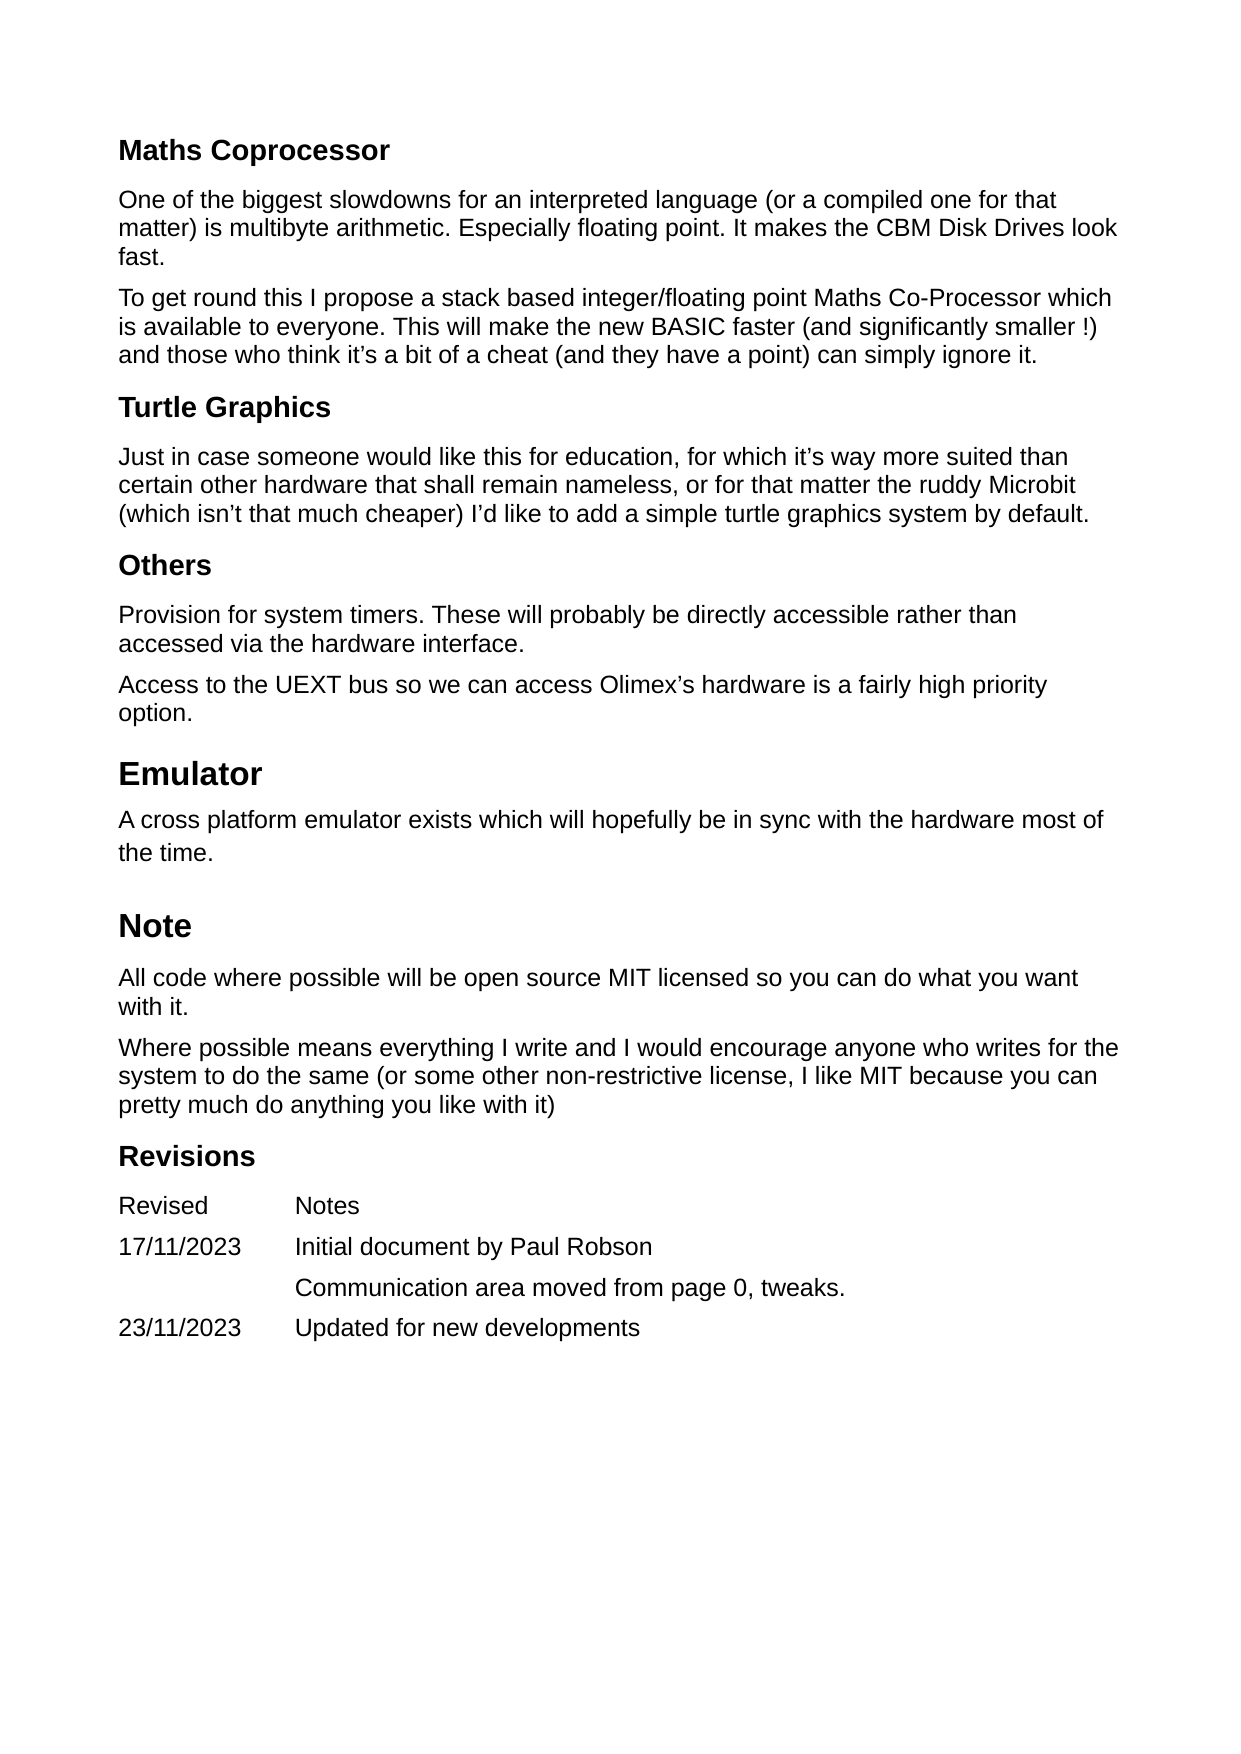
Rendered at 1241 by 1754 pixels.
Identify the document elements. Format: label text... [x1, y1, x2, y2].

text Just in case someone would like this for education, for which it’s way more suited than certain other hardware that shall remain nameless, or for that matter the ruddy Microbit (which isn’t that much cheaper) I’d like to add a simple turtle graphics system by default. [118, 442, 1122, 528]
subtitle Note [118, 906, 1122, 945]
table_cell 17/11/2023 [118, 1226, 294, 1267]
table_header Notes [295, 1185, 1122, 1226]
table_cell [118, 1267, 294, 1307]
text Provision for system timers. These will probably be directly accessible rather than accessed via the hardware interface. [118, 600, 1122, 658]
text To get round this I propose a stack based integer/floating point Maths Co-Processor which is available to everyone. This will make the new BASIC faster (and significantly smaller !) and those who think it’s a bit of a cheat (and they have a point) can simply ignore it. [118, 283, 1122, 369]
subtitle Maths Coprocessor [118, 133, 1122, 166]
subtitle Others [118, 548, 1122, 582]
table_cell Updated for new developments [295, 1307, 1122, 1348]
subtitle Turtle Graphics [118, 389, 1122, 423]
table_cell 23/11/2023 [118, 1307, 294, 1348]
text One of the biggest slowdowns for an interpreted language (or a compiled one for that matter) is multibyte arithmetic. Especially floating point. It makes the CBM Disk Drives look fast. [118, 185, 1122, 271]
table_header Revised [118, 1185, 294, 1226]
subtitle Revisions [118, 1139, 1122, 1173]
table_cell Initial document by Paul Robson [295, 1226, 1122, 1267]
text Access to the UEXT bus so we can access Olimex’s hardware is a fairly high priority option. [118, 670, 1122, 727]
text All code where possible will be open source MIT licensed so you can do what you want with it. [118, 963, 1122, 1021]
table_cell Communication area moved from page 0, tweaks. [295, 1267, 1122, 1307]
subtitle Emulator [118, 754, 1122, 792]
text Where possible means everything I write and I would encourage anyone who writes for the system to do the same (or some other non-restrictive license, I like MIT because you can pretty much do anything you like with it) [118, 1033, 1122, 1119]
text A cross platform emulator exists which will hopefully be in sync with the hardware most of the time. [118, 805, 1122, 867]
